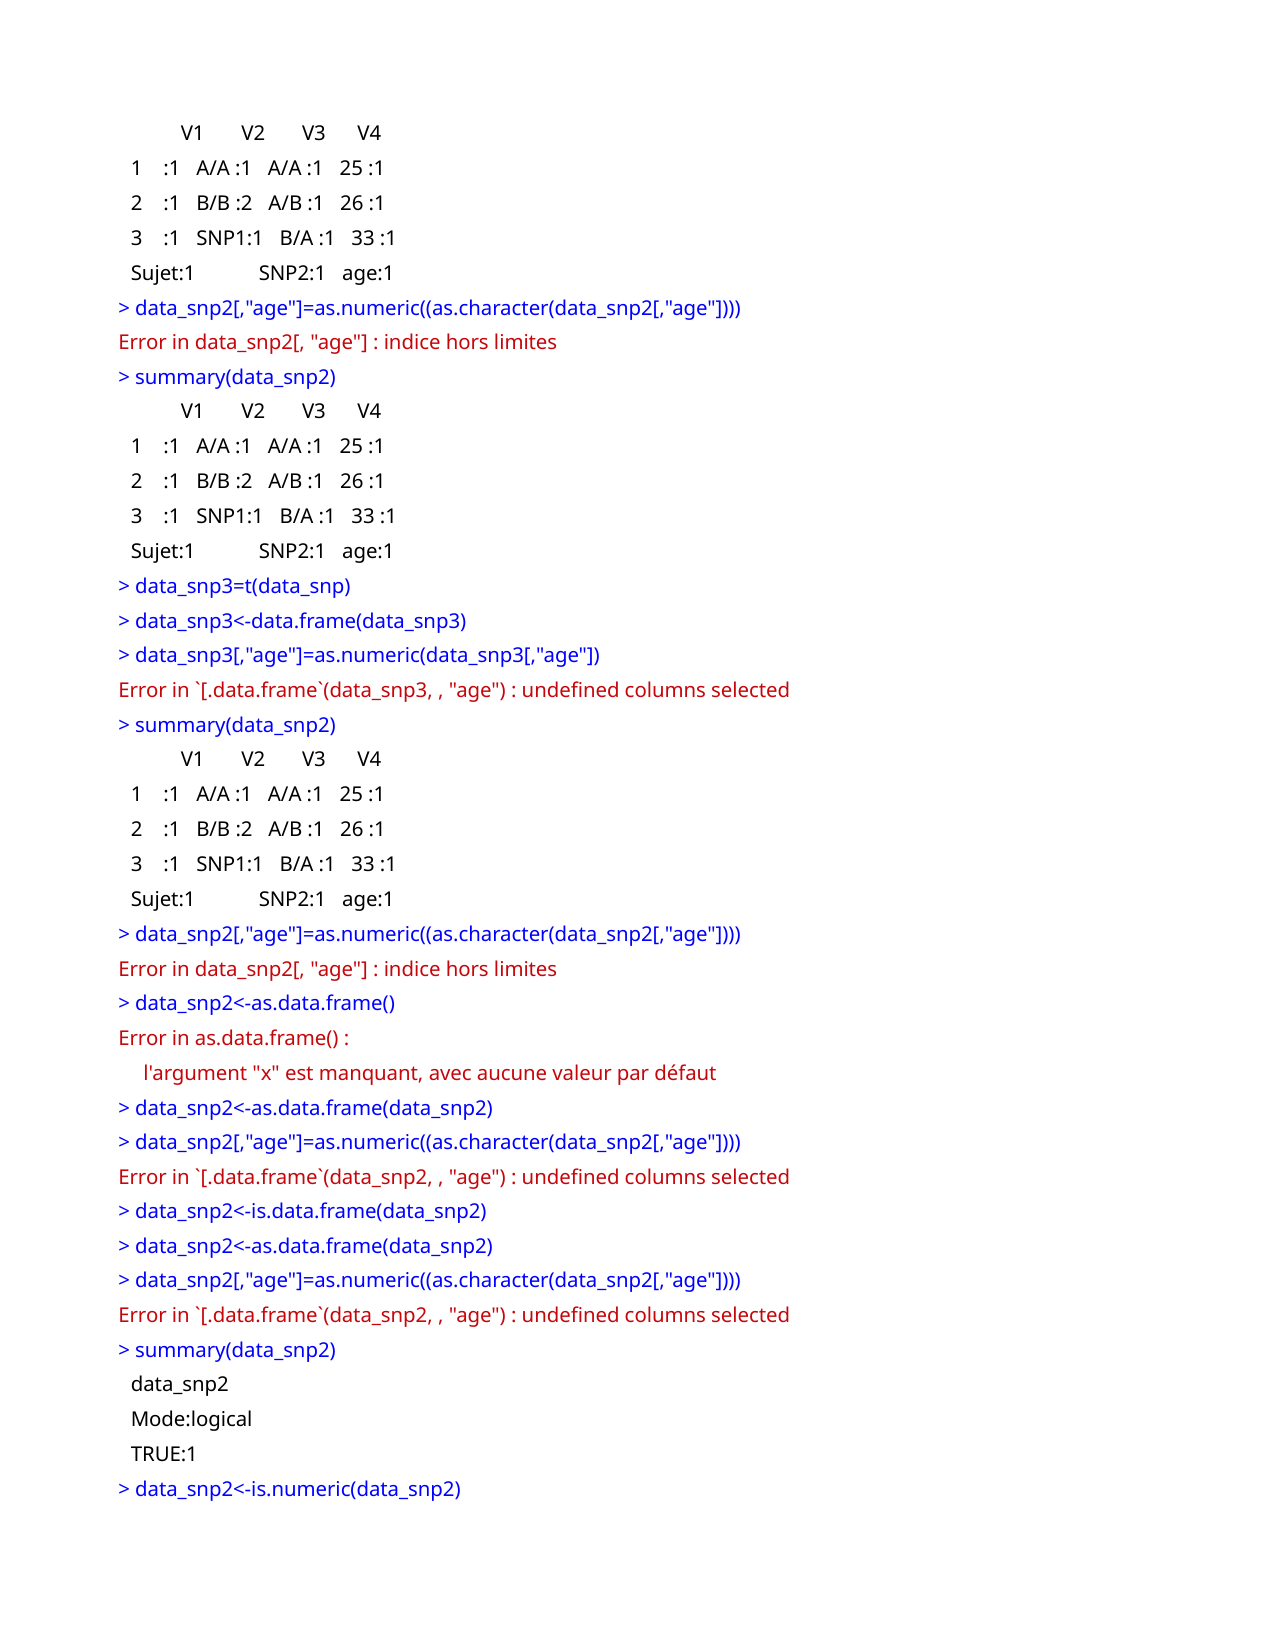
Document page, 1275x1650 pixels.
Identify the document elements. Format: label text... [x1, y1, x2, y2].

text Error in as.data.frame() : [118, 1023, 1157, 1051]
text > data_snp3[,"age"]=as.numeric(data_snp3[,"age"]) [118, 641, 1157, 669]
text > data_snp2[,"age"]=as.numeric((as.character(data_snp2[,"age"]))) [118, 920, 1157, 947]
text TRUE:1 [118, 1440, 1157, 1468]
text 2 :1 B/B :2 A/B :1 26 :1 [118, 188, 1157, 216]
text Error in `[.data.frame`(data_snp2, , "age") : undefined columns selected [118, 1162, 1157, 1190]
text > data_snp2<-is.data.frame(data_snp2) [118, 1197, 1157, 1224]
text > data_snp2<-as.data.frame(data_snp2) [118, 1231, 1157, 1259]
text > data_snp2<-as.data.frame() [118, 989, 1157, 1017]
text data_snp2 [118, 1370, 1157, 1398]
text > summary(data_snp2) [118, 710, 1157, 738]
text Sujet:1 SNP2:1 age:1 [118, 885, 1157, 913]
text > summary(data_snp2) [118, 1335, 1157, 1363]
text > data_snp2[,"age"]=as.numeric((as.character(data_snp2[,"age"]))) [118, 1266, 1157, 1294]
text Error in data_snp2[, "age"] : indice hors limites [118, 954, 1157, 982]
text 3 :1 SNP1:1 B/A :1 33 :1 [118, 850, 1157, 878]
text Error in data_snp2[, "age"] : indice hors limites [118, 328, 1157, 355]
text V1 V2 V3 V4 [118, 397, 1157, 425]
text > data_snp2<-as.data.frame(data_snp2) [118, 1093, 1157, 1121]
text 2 :1 B/B :2 A/B :1 26 :1 [118, 467, 1157, 495]
text > data_snp2[,"age"]=as.numeric((as.character(data_snp2[,"age"]))) [118, 293, 1157, 321]
text Error in `[.data.frame`(data_snp3, , "age") : undefined columns selected [118, 676, 1157, 703]
text > summary(data_snp2) [118, 362, 1157, 390]
text > data_snp2<-is.numeric(data_snp2) [118, 1475, 1157, 1502]
text 2 :1 B/B :2 A/B :1 26 :1 [118, 815, 1157, 843]
text Sujet:1 SNP2:1 age:1 [118, 537, 1157, 565]
text Mode:logical [118, 1405, 1157, 1433]
text V1 V2 V3 V4 [118, 745, 1157, 773]
text > data_snp3<-data.frame(data_snp3) [118, 606, 1157, 634]
text > data_snp2[,"age"]=as.numeric((as.character(data_snp2[,"age"]))) [118, 1128, 1157, 1155]
text 1 :1 A/A :1 A/A :1 25 :1 [118, 780, 1157, 808]
text 1 :1 A/A :1 A/A :1 25 :1 [118, 432, 1157, 460]
text 1 :1 A/A :1 A/A :1 25 :1 [118, 153, 1157, 181]
text Sujet:1 SNP2:1 age:1 [118, 258, 1157, 286]
text V1 V2 V3 V4 [118, 118, 1157, 146]
text Error in `[.data.frame`(data_snp2, , "age") : undefined columns selected [118, 1301, 1157, 1328]
text 3 :1 SNP1:1 B/A :1 33 :1 [118, 223, 1157, 251]
text l'argument "x" est manquant, avec aucune valeur par défaut [118, 1058, 1157, 1086]
text > data_snp3=t(data_snp) [118, 572, 1157, 599]
text 3 :1 SNP1:1 B/A :1 33 :1 [118, 502, 1157, 530]
